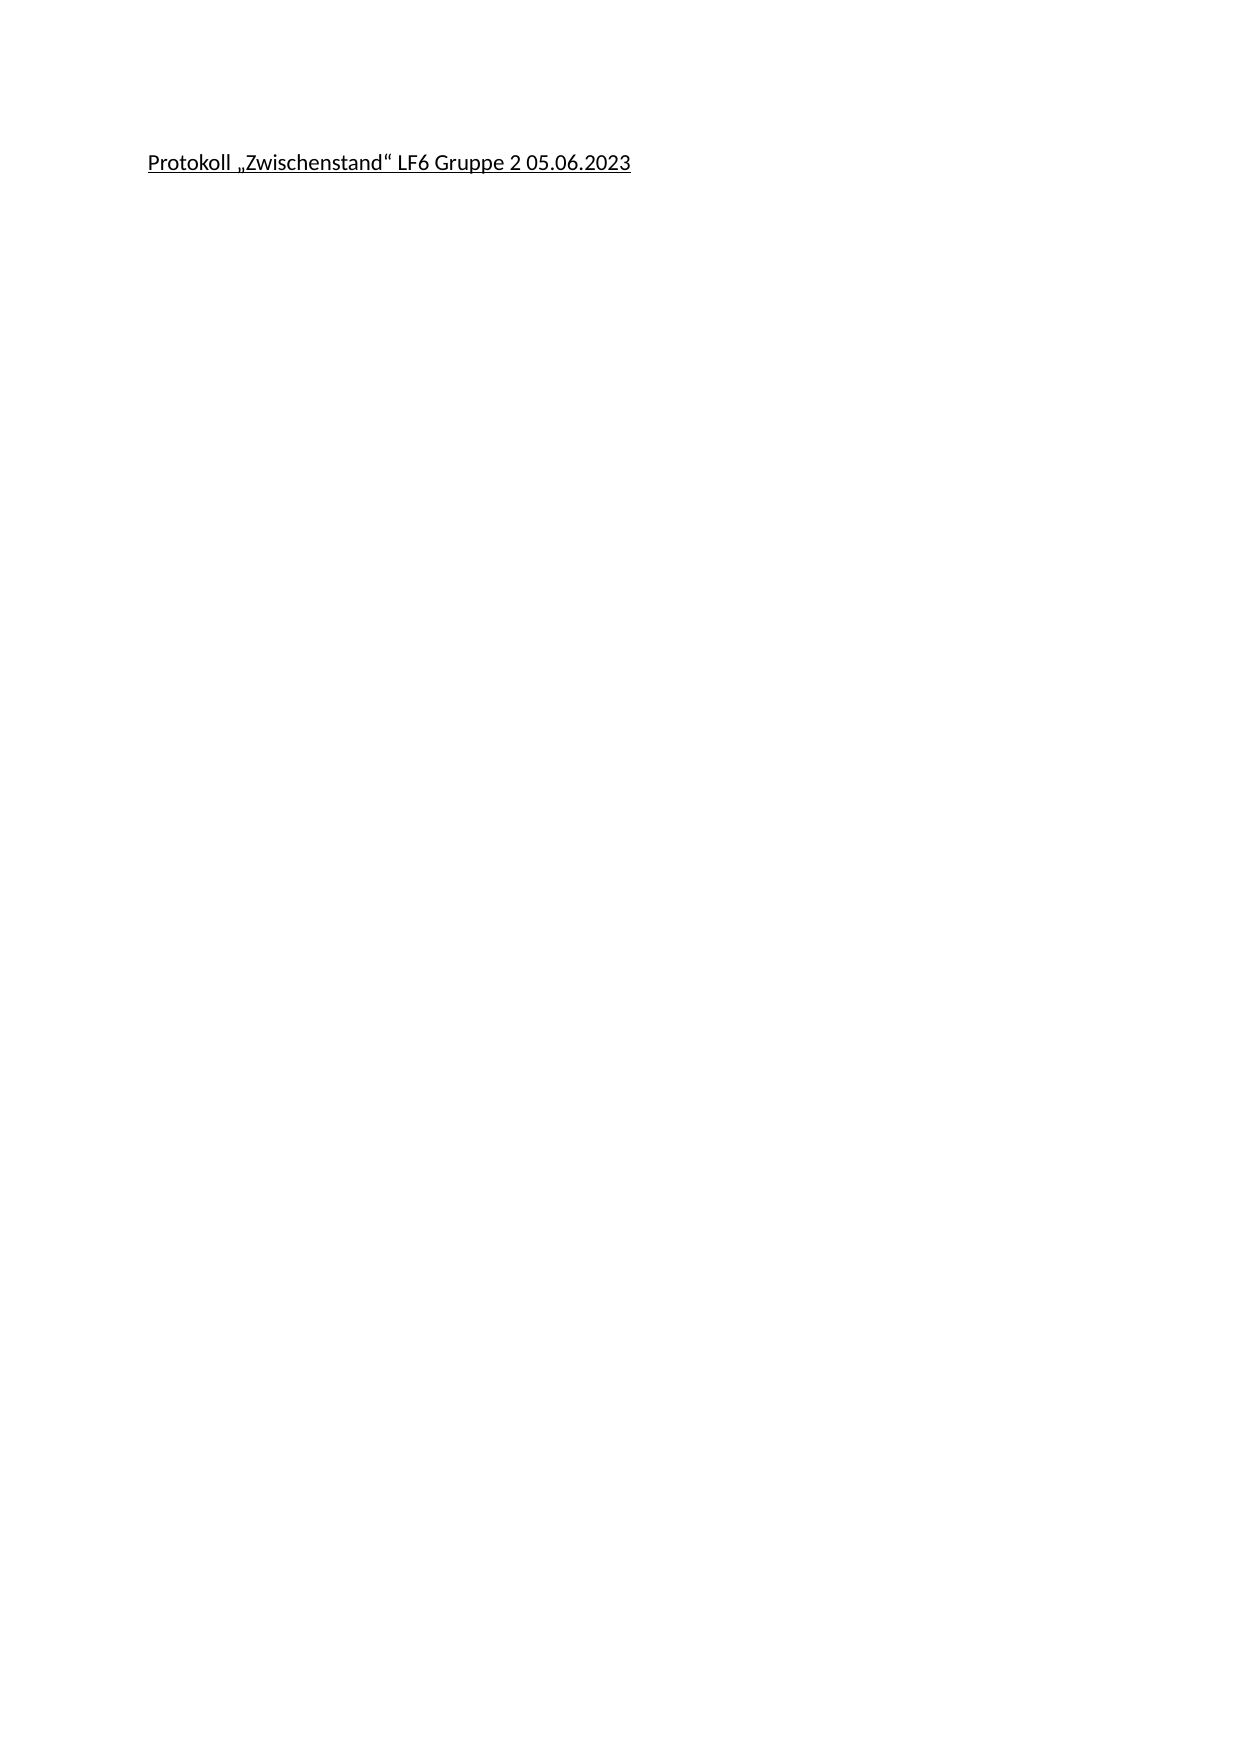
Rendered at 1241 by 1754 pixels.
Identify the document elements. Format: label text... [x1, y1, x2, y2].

text Protokoll „Zwischenstand“ LF6 Gruppe 2 05.06.2023 [148, 148, 1093, 176]
